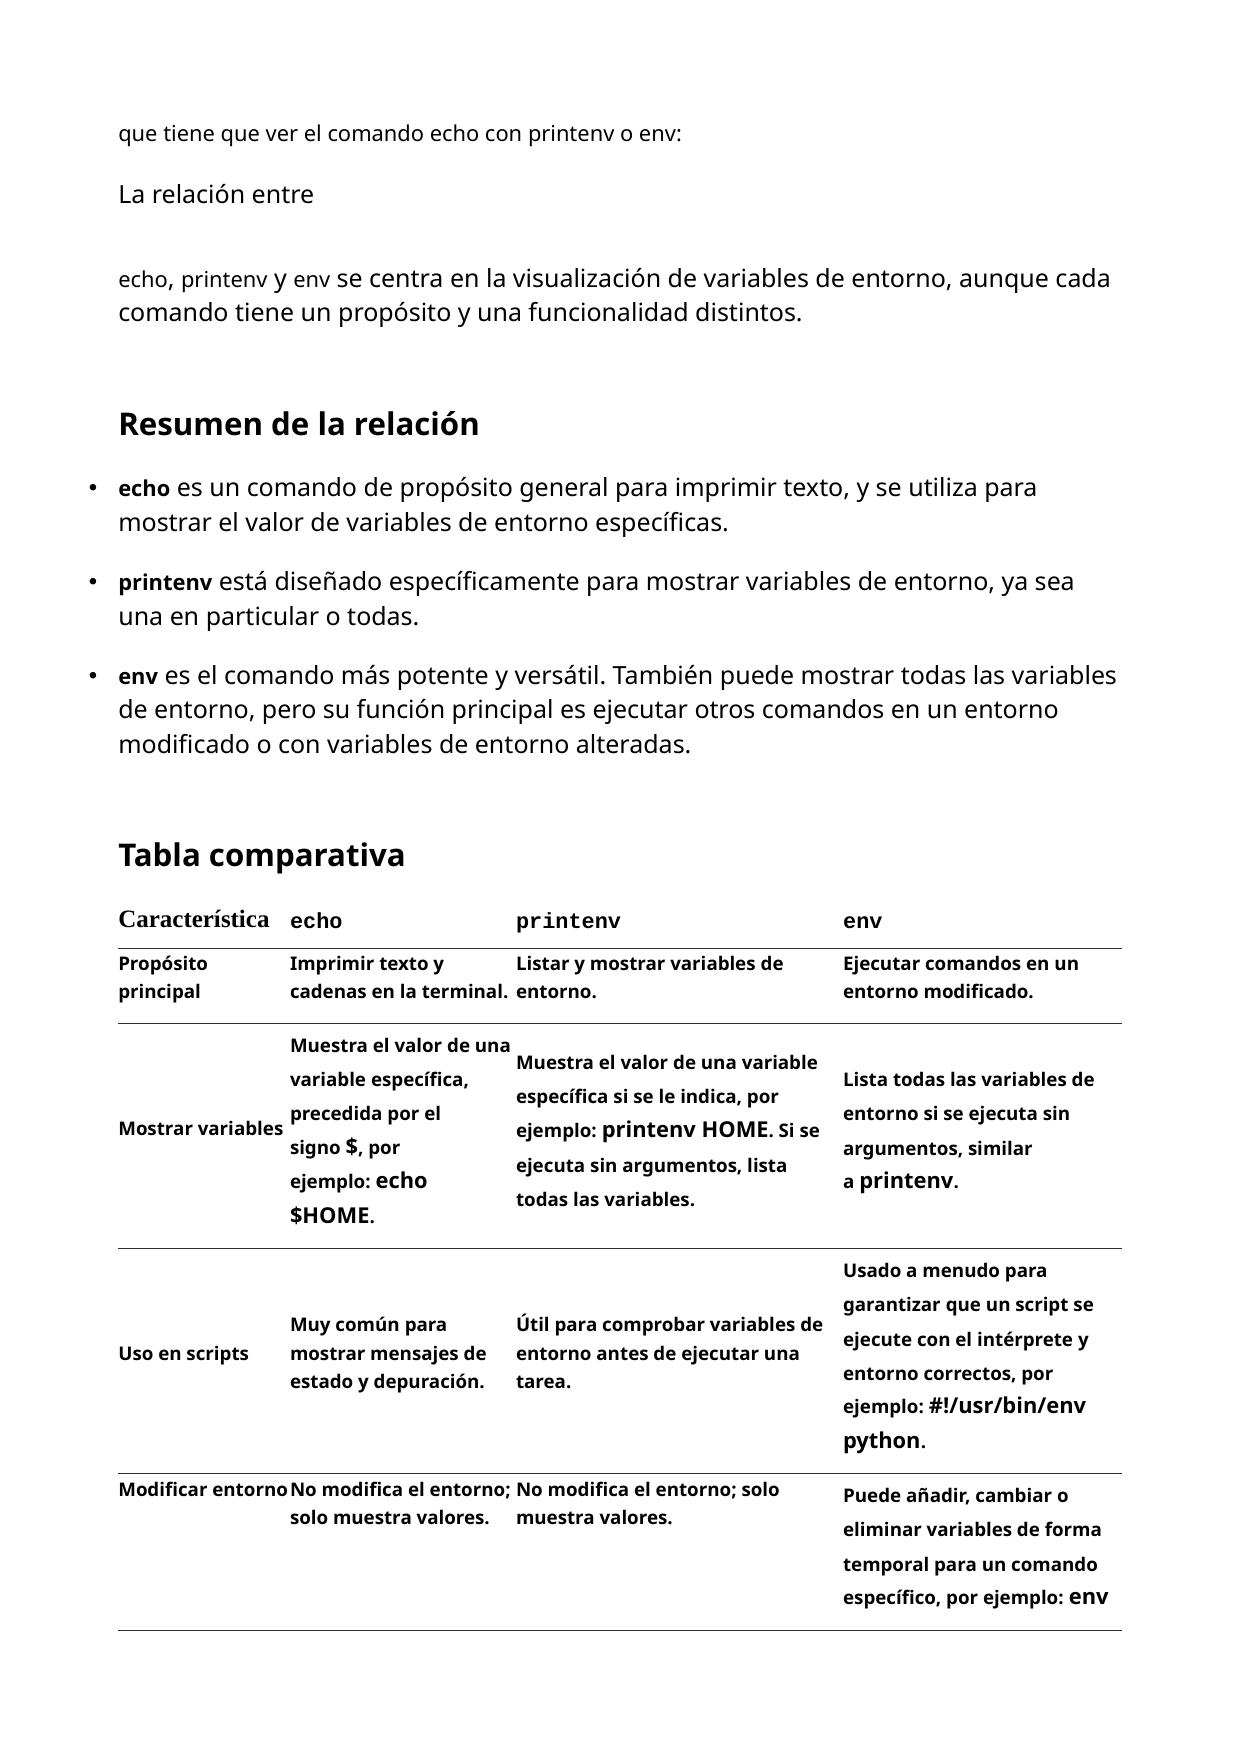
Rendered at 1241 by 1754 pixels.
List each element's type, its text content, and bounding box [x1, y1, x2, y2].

table_cell Usado a menudo para garantizar que un script se ejecute con el intérprete y entorno correctos, por ejemplo: #!/usr/bin/env python. [843, 1249, 1122, 1473]
text Resumen de la relación [118, 401, 1122, 445]
text La relación entre [118, 173, 1122, 210]
text Tabla comparativa [118, 832, 1122, 876]
table_cell Uso en scripts [118, 1249, 290, 1473]
list env es el comando más potente y versátil. También puede mostrar todas las variables de entorno, pero su función principal es ejecutar otros comandos en un entorno modificado o con variables de entorno alteradas. [118, 657, 1122, 760]
table_cell Muestra el valor de una variable específica si se le indica, por ejemplo: printenv HOME. Si se ejecuta sin argumentos, lista todas las variables. [516, 1024, 843, 1248]
list echo es un comando de propósito general para imprimir texto, y se utiliza para mostrar el valor de variables de entorno específicas. [118, 470, 1122, 538]
table_cell Mostrar variables [118, 1024, 290, 1248]
table_cell No modifica el entorno; solo muestra valores. [516, 1474, 843, 1629]
table_header env [843, 901, 1122, 948]
table_cell Listar y mostrar variables de entorno. [516, 949, 843, 1023]
table_cell Modificar entorno [118, 1474, 290, 1629]
table_cell Muestra el valor de una variable específica, precedida por el signo $, por ejemplo: echo $HOME. [290, 1024, 516, 1248]
text echo, printenv y env se centra en la visualización de variables de entorno, aunque cada comando tiene un propósito y una funcionalidad distintos. [118, 260, 1122, 329]
table_cell Lista todas las variables de entorno si se ejecuta sin argumentos, similar a printenv. [843, 1024, 1122, 1248]
table_cell Ejecutar comandos en un entorno modificado. [843, 949, 1122, 1023]
table_header Característica [118, 901, 290, 948]
table_cell Propósito principal [118, 949, 290, 1023]
table_cell Muy común para mostrar mensajes de estado y depuración. [290, 1249, 516, 1473]
table_header echo [290, 901, 516, 948]
list printenv está diseñado específicamente para mostrar variables de entorno, ya sea una en particular o todas. [118, 563, 1122, 632]
table_cell Imprimir texto y cadenas en la terminal. [290, 949, 516, 1023]
table_cell Puede añadir, cambiar o eliminar variables de forma temporal para un comando específico, por ejemplo: env [843, 1474, 1122, 1629]
table_header printenv [516, 901, 843, 948]
text que tiene que ver el comando echo con printenv o env: [118, 118, 1122, 148]
table_cell No modifica el entorno; solo muestra valores. [290, 1474, 516, 1629]
table_cell Útil para comprobar variables de entorno antes de ejecutar una tarea. [516, 1249, 843, 1473]
